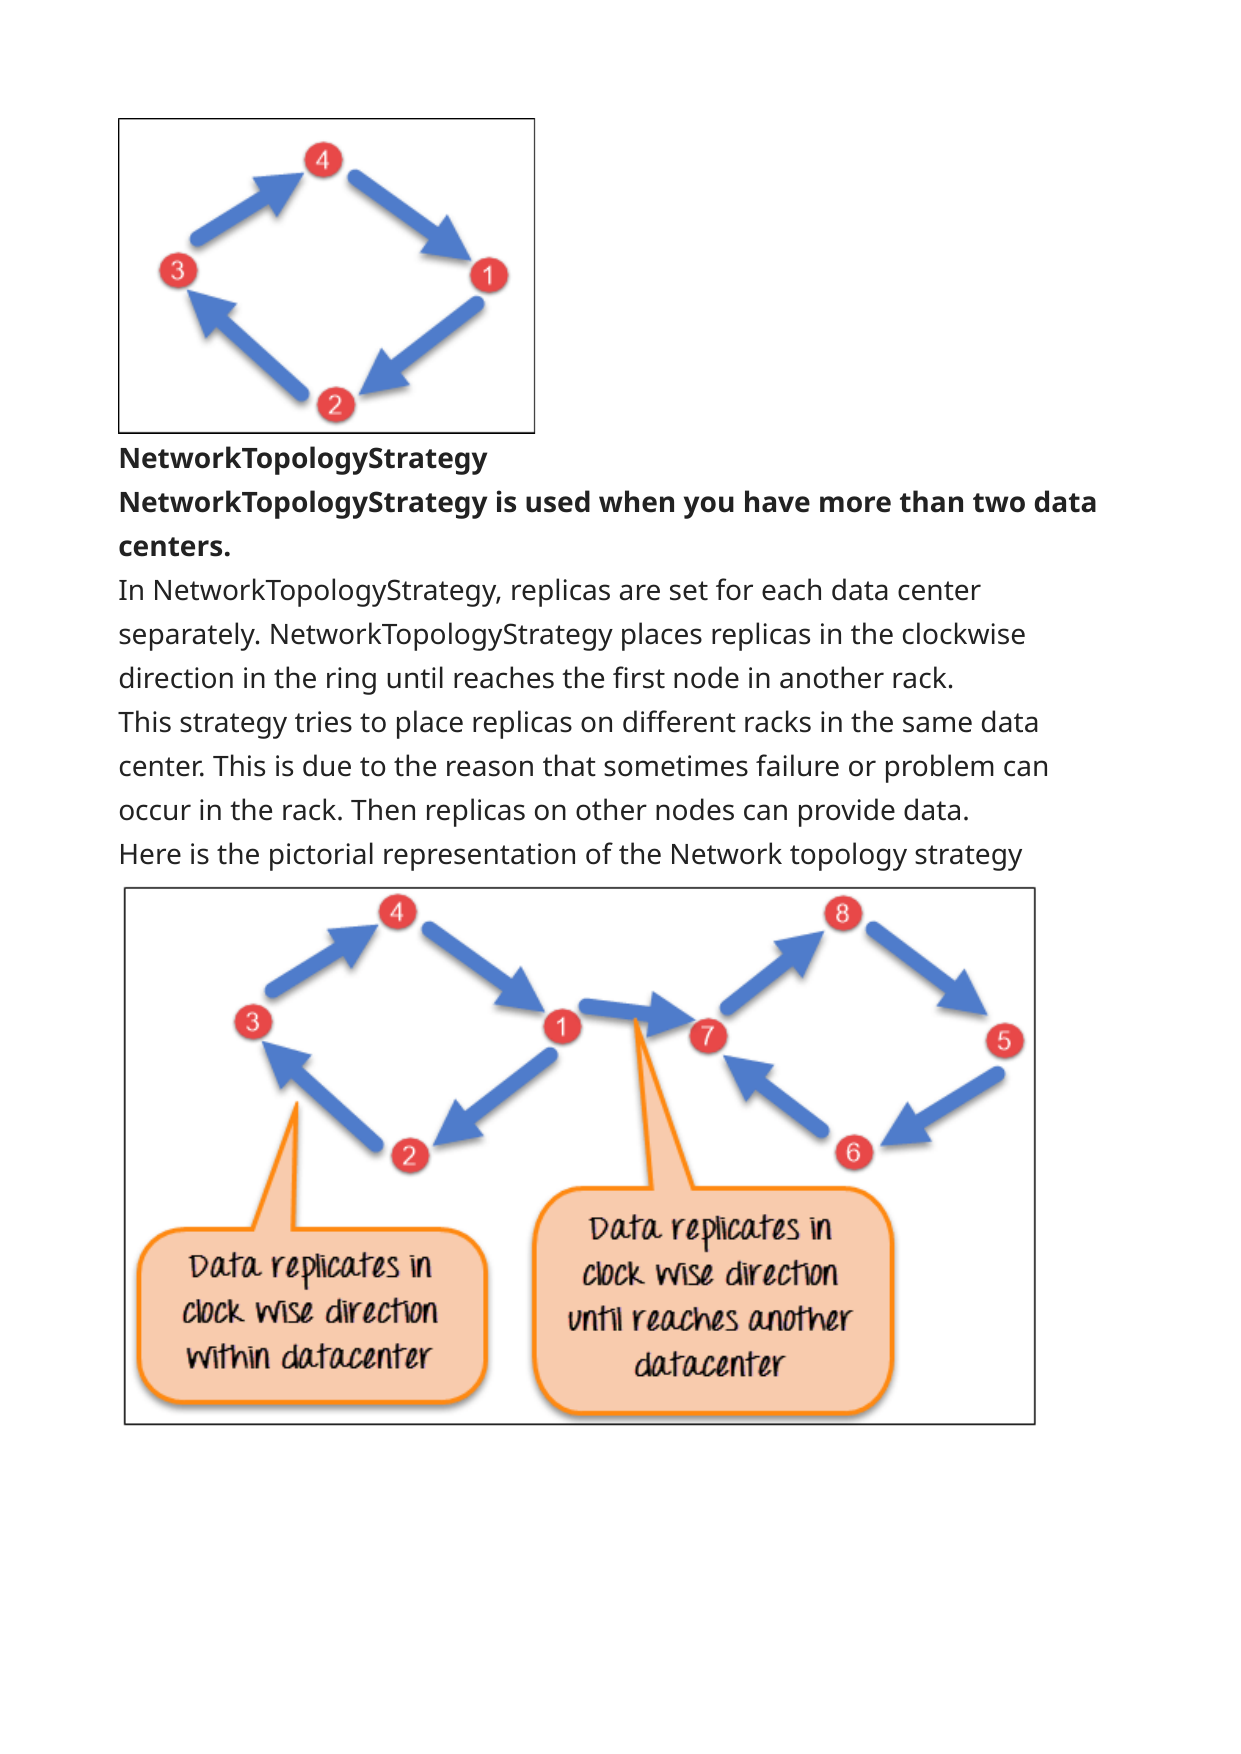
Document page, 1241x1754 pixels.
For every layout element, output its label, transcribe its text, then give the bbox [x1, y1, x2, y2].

text NetworkTopologyStrategy [118, 438, 1122, 476]
picture [118, 878, 1094, 1504]
picture [118, 118, 536, 434]
text Here is the pictorial representation of the Network topology strategy [118, 834, 1122, 873]
text This strategy tries to place replicas on different racks in the same data center. This is due to the reason that sometimes failure or problem can occur in the rack. Then replicas on other nodes can provide data. [118, 702, 1122, 829]
text In NetworkTopologyStrategy, replicas are set for each data center separately. NetworkTopologyStrategy places replicas in the clockwise direction in the ring until reaches the first node in another rack. [118, 570, 1122, 697]
text NetworkTopologyStrategy is used when you have more than two data centers. [118, 482, 1122, 564]
